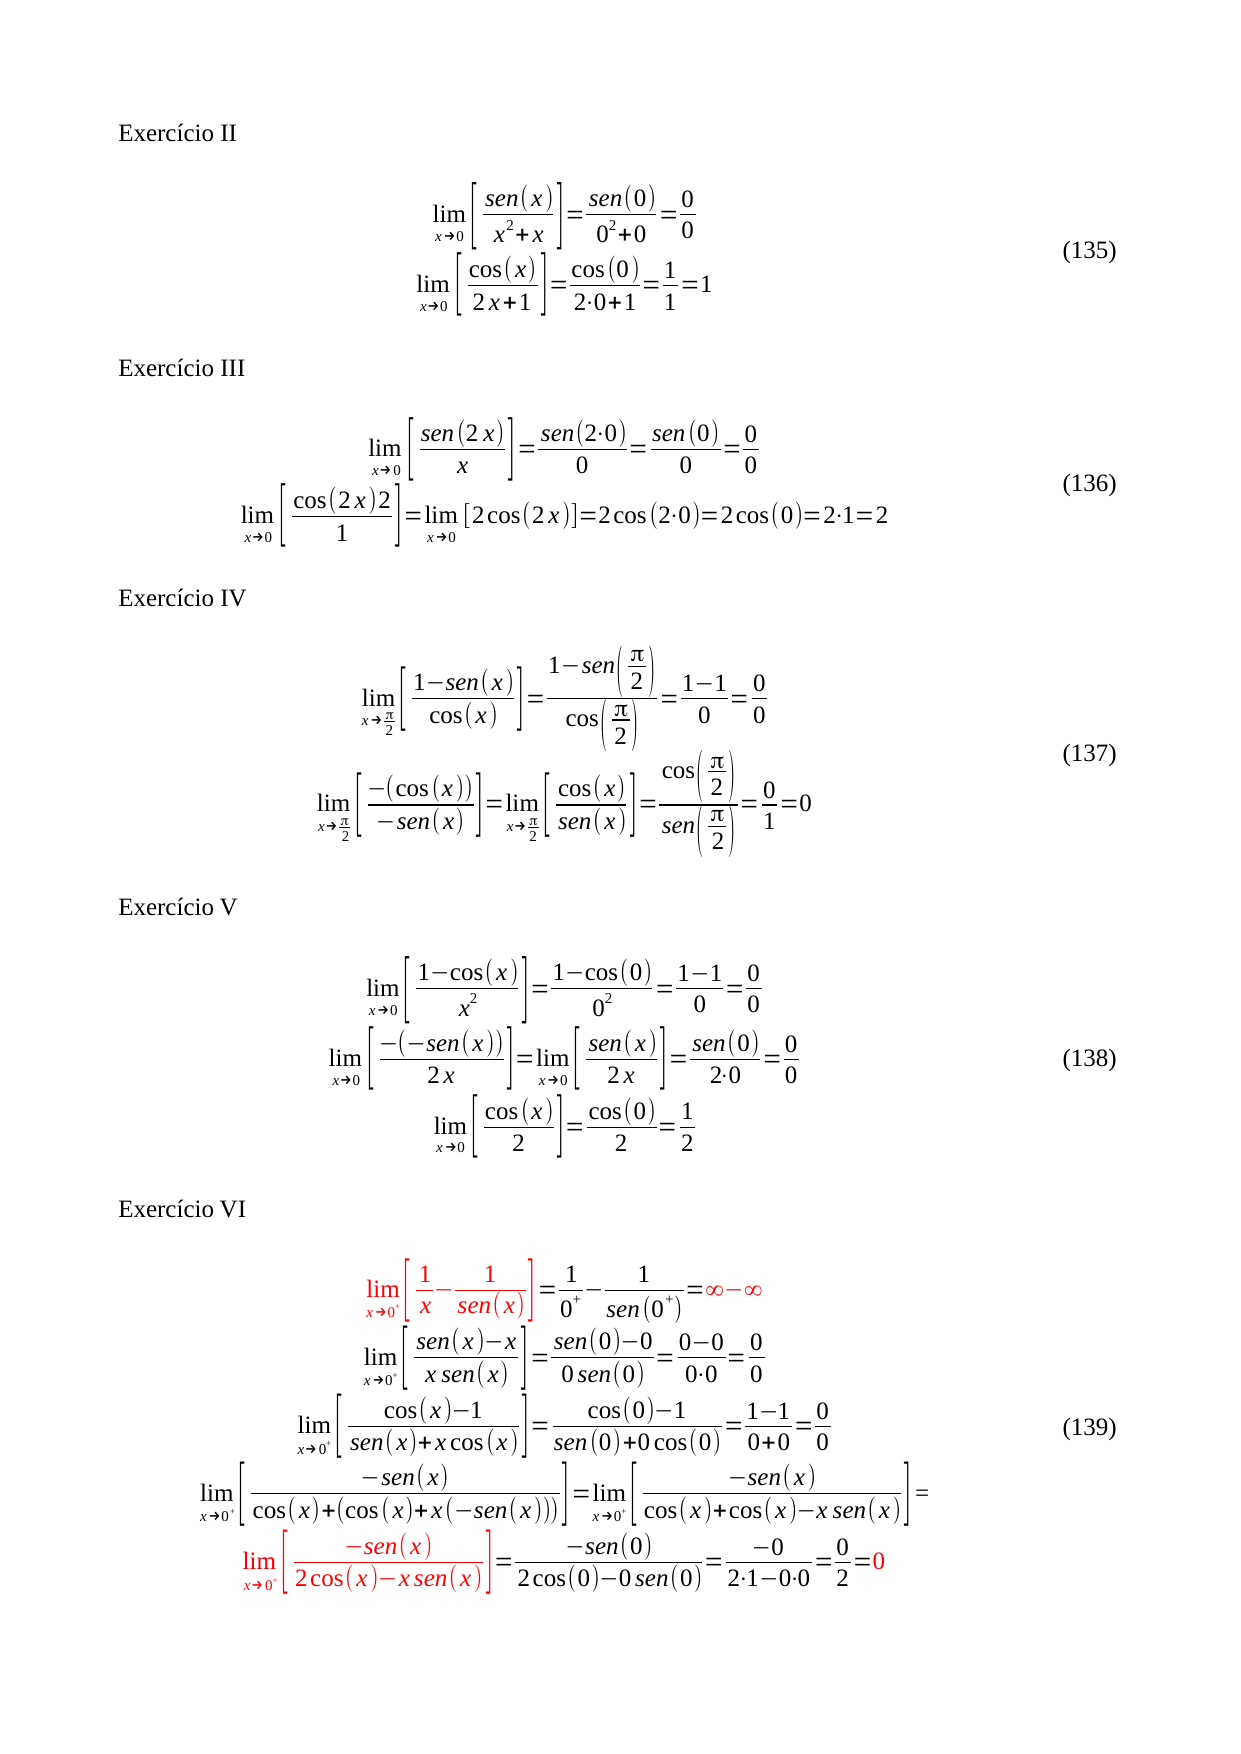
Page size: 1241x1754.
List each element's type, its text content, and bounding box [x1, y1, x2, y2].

text Exercício III [118, 353, 1122, 382]
text Exercício IV [118, 583, 1122, 612]
table_header [118, 950, 1010, 1165]
table_header (137) [1010, 641, 1122, 863]
table_header [118, 641, 1010, 863]
table_header [118, 410, 1010, 555]
table_header [118, 1251, 1010, 1602]
table_header (135) [1010, 176, 1122, 324]
table_header (136) [1010, 410, 1122, 555]
text Exercício II [118, 118, 1122, 147]
text Exercício VI [118, 1194, 1122, 1222]
table_header (138) [1010, 950, 1122, 1165]
table_header [118, 176, 1010, 324]
text Exercício V [118, 892, 1122, 921]
table_header (139) [1010, 1251, 1122, 1602]
